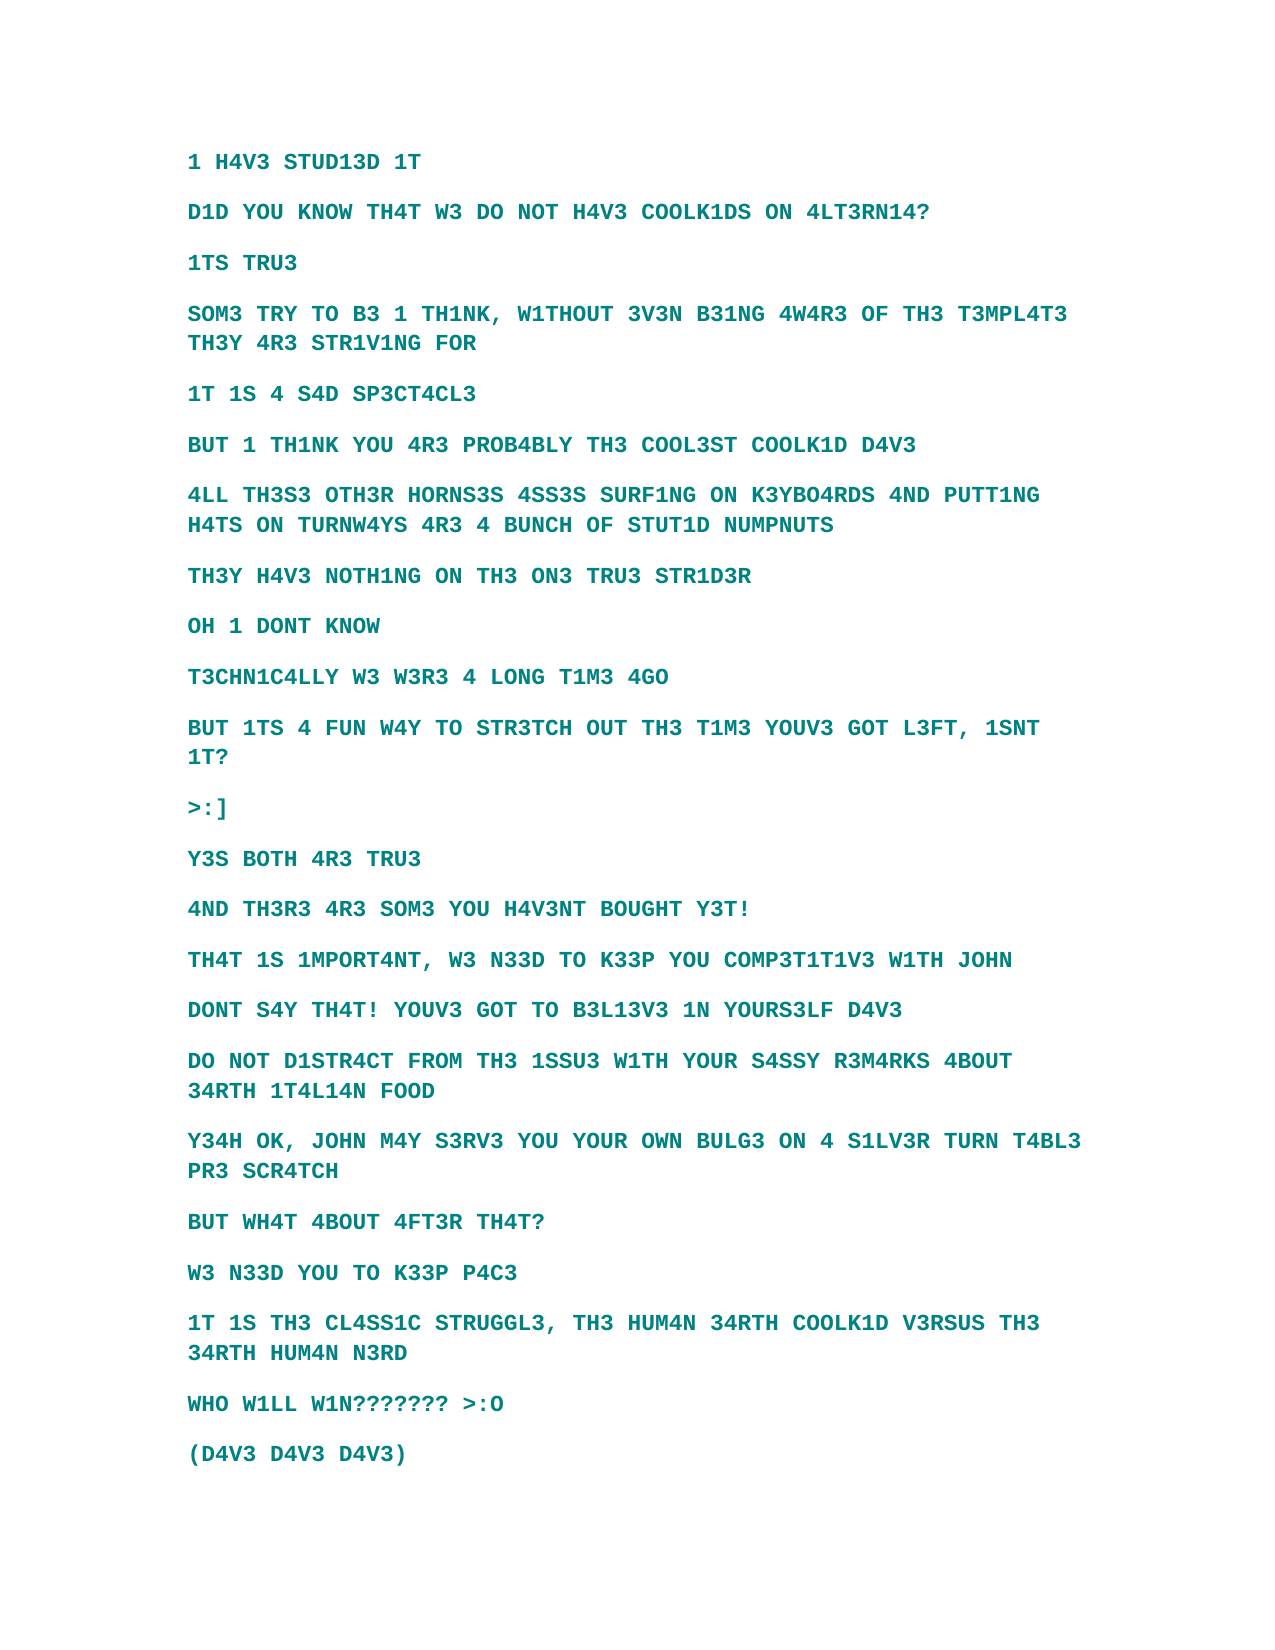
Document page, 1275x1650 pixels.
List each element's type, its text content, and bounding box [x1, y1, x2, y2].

text BUT WH4T 4BOUT 4FT3R TH4T? [187, 1210, 1087, 1236]
text DO NOT D1STR4CT FROM TH3 1SSU3 W1TH YOUR S4SSY R3M4RKS 4BOUT 34RTH 1T4L14N FOOD [187, 1049, 1087, 1105]
text Y3S BOTH 4R3 TRU3 [187, 847, 1087, 873]
text 1TS TRU3 [187, 251, 1087, 277]
text BUT 1 TH1NK YOU 4R3 PROB4BLY TH3 COOL3ST COOLK1D D4V3 [187, 433, 1087, 459]
text >:] [187, 796, 1087, 822]
text T3CHN1C4LLY W3 W3R3 4 LONG T1M3 4GO [187, 665, 1087, 691]
text 4ND TH3R3 4R3 SOM3 YOU H4V3NT BOUGHT Y3T! [187, 897, 1087, 923]
text DONT S4Y TH4T! YOUV3 GOT TO B3L13V3 1N YOURS3LF D4V3 [187, 999, 1087, 1025]
text BUT 1TS 4 FUN W4Y TO STR3TCH OUT TH3 T1M3 YOUV3 GOT L3FT, 1SNT 1T? [187, 716, 1087, 772]
text 1 H4V3 STUD13D 1T [187, 150, 1087, 176]
text TH3Y H4V3 NOTH1NG ON TH3 ON3 TRU3 STR1D3R [187, 564, 1087, 590]
text TH4T 1S 1MPORT4NT, W3 N33D TO K33P YOU COMP3T1T1V3 W1TH JOHN [187, 948, 1087, 974]
text 4LL TH3S3 OTH3R HORNS3S 4SS3S SURF1NG ON K3YBO4RDS 4ND PUTT1NG H4TS ON TURNW4YS 4R3 4 BUNCH OF STUT1D NUMPNUTS [187, 483, 1087, 539]
text D1D YOU KNOW TH4T W3 DO NOT H4V3 COOLK1DS ON 4LT3RN14? [187, 201, 1087, 227]
text 1T 1S TH3 CL4SS1C STRUGGL3, TH3 HUM4N 34RTH COOLK1D V3RSUS TH3 34RTH HUM4N N3RD [187, 1311, 1087, 1367]
text 1T 1S 4 S4D SP3CT4CL3 [187, 382, 1087, 408]
text (D4V3 D4V3 D4V3) [187, 1442, 1087, 1468]
text W3 N33D YOU TO K33P P4C3 [187, 1261, 1087, 1287]
text Y34H OK, JOHN M4Y S3RV3 YOU YOUR OWN BULG3 ON 4 S1LV3R TURN T4BL3 PR3 SCR4TCH [187, 1130, 1087, 1186]
text SOM3 TRY TO B3 1 TH1NK, W1THOUT 3V3N B31NG 4W4R3 OF TH3 T3MPL4T3 TH3Y 4R3 STR1V1NG FOR [187, 302, 1087, 358]
text WHO W1LL W1N??????? >:O [187, 1392, 1087, 1418]
text OH 1 DONT KNOW [187, 614, 1087, 641]
